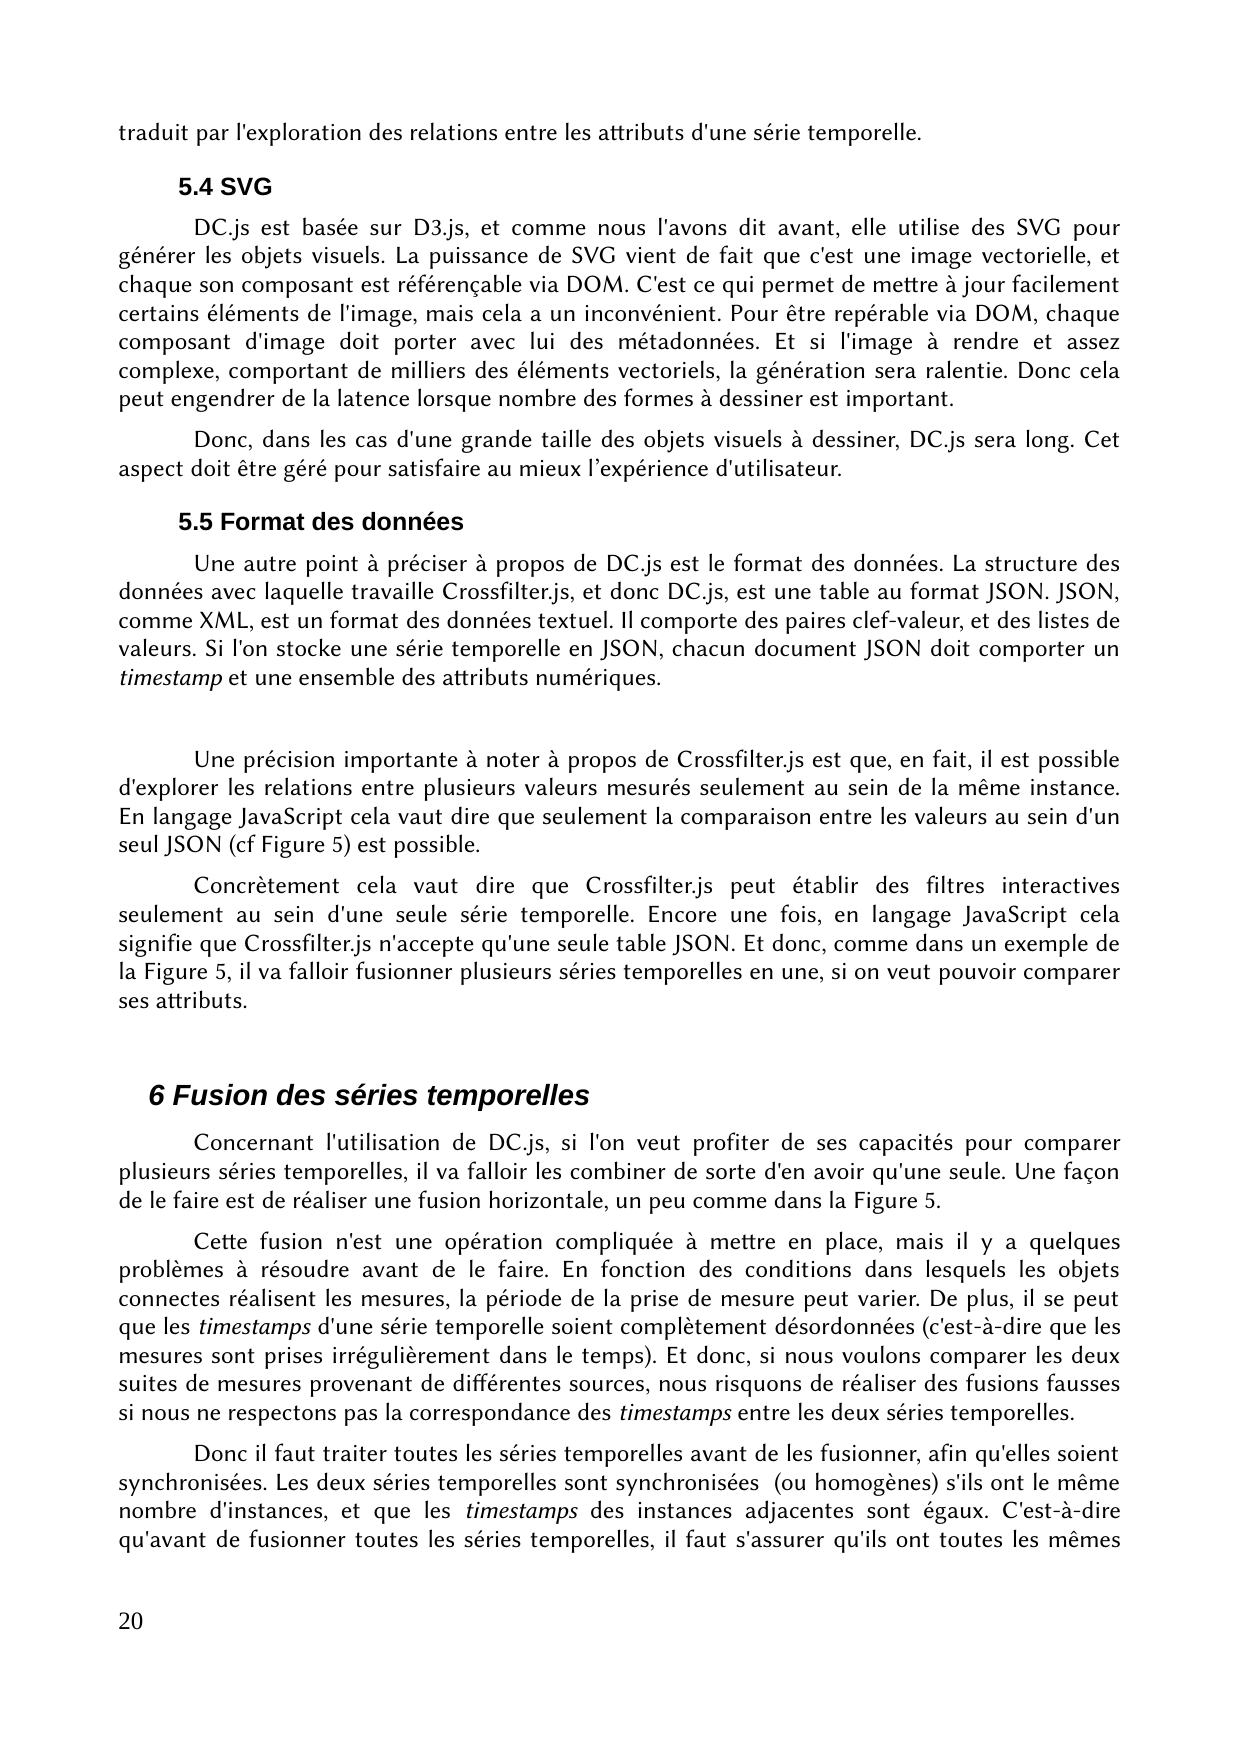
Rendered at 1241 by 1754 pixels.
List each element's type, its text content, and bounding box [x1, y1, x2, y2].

text Concrètement cela vaut dire que Crossfilter.js peut établir des filtres interactives seulement au sein d'une seule série temporelle. Encore une fois, en langage JavaScript cela signifie que Crossfilter.js n'accepte qu'une seule table JSON. Et donc, comme dans un exemple de la Figure 5, il va falloir fusionner plusieurs séries temporelles en une, si on veut pouvoir comparer ses attributs. [118, 871, 1122, 1014]
subtitle Fusion des séries temporelles [118, 1078, 1122, 1111]
subtitle Format des données [118, 507, 1122, 536]
text Une précision importante à noter à propos de Crossfilter.js est que, en fait, il est possible d'explorer les relations entre plusieurs valeurs mesurés seulement au sein de la même instance. En langage JavaScript cela vaut dire que seulement la comparaison entre les valeurs au sein d'un seul JSON (cf Figure 5) est possible. [118, 745, 1122, 859]
text Une autre point à préciser à propos de DC.js est le format des données. La structure des données avec laquelle travaille Crossfilter.js, et donc DC.js, est une table au format JSON. JSON, comme XML, est un format des données textuel. Il comporte des paires clef-valeur, et des listes de valeurs. Si l'on stocke une série temporelle en JSON, chacun document JSON doit comporter un timestamp et une ensemble des attributs numériques. [118, 548, 1122, 691]
subtitle SVG [118, 172, 1122, 200]
text Donc il faut traiter toutes les séries temporelles avant de les fusionner, afin qu'elles soient synchronisées. Les deux séries temporelles sont synchronisées (ou homogènes) s'ils ont le même nombre d'instances, et que les timestamps des instances adjacentes sont égaux. C'est-à-dire qu'avant de fusionner toutes les séries temporelles, il faut s'assurer qu'ils ont toutes les mêmes [118, 1439, 1122, 1553]
text Cette fusion n'est une opération compliquée à mettre en place, mais il y a quelques problèmes à résoudre avant de le faire. En fonction des conditions dans lesquels les objets connectes réalisent les mesures, la période de la prise de mesure peut varier. De plus, il se peut que les timestamps d'une série temporelle soient complètement désordonnées (c'est-à-dire que les mesures sont prises irrégulièrement dans le temps). Et donc, si nous voulons comparer les deux suites de mesures provenant de différentes sources, nous risquons de réaliser des fusions fausses si nous ne respectons pas la correspondance des timestamps entre les deux séries temporelles. [118, 1227, 1122, 1426]
text traduit par l'exploration des relations entre les attributs d'une série temporelle. [118, 118, 1122, 147]
text DC.js est basée sur D3.js, et comme nous l'avons dit avant, elle utilise des SVG pour générer les objets visuels. La puissance de SVG vient de fait que c'est une image vectorielle, et chaque son composant est référençable via DOM. C'est ce qui permet de mettre à jour facilement certains éléments de l'image, mais cela a un inconvénient. Pour être repérable via DOM, chaque composant d'image doit porter avec lui des métadonnées. Et si l'image à rendre et assez complexe, comportant de milliers des éléments vectoriels, la génération sera ralentie. Donc cela peut engendrer de la latence lorsque nombre des formes à dessiner est important. [118, 213, 1122, 413]
text Concernant l'utilisation de DC.js, si l'on veut profiter de ses capacités pour comparer plusieurs séries temporelles, il va falloir les combiner de sorte d'en avoir qu'une seule. Une façon de le faire est de réaliser une fusion horizontale, un peu comme dans la Figure 5. [118, 1124, 1122, 1214]
text Donc, dans les cas d'une grande taille des objets visuels à dessiner, DC.js sera long. Cet aspect doit être géré pour satisfaire au mieux l’expérience d'utilisateur. [118, 425, 1122, 482]
